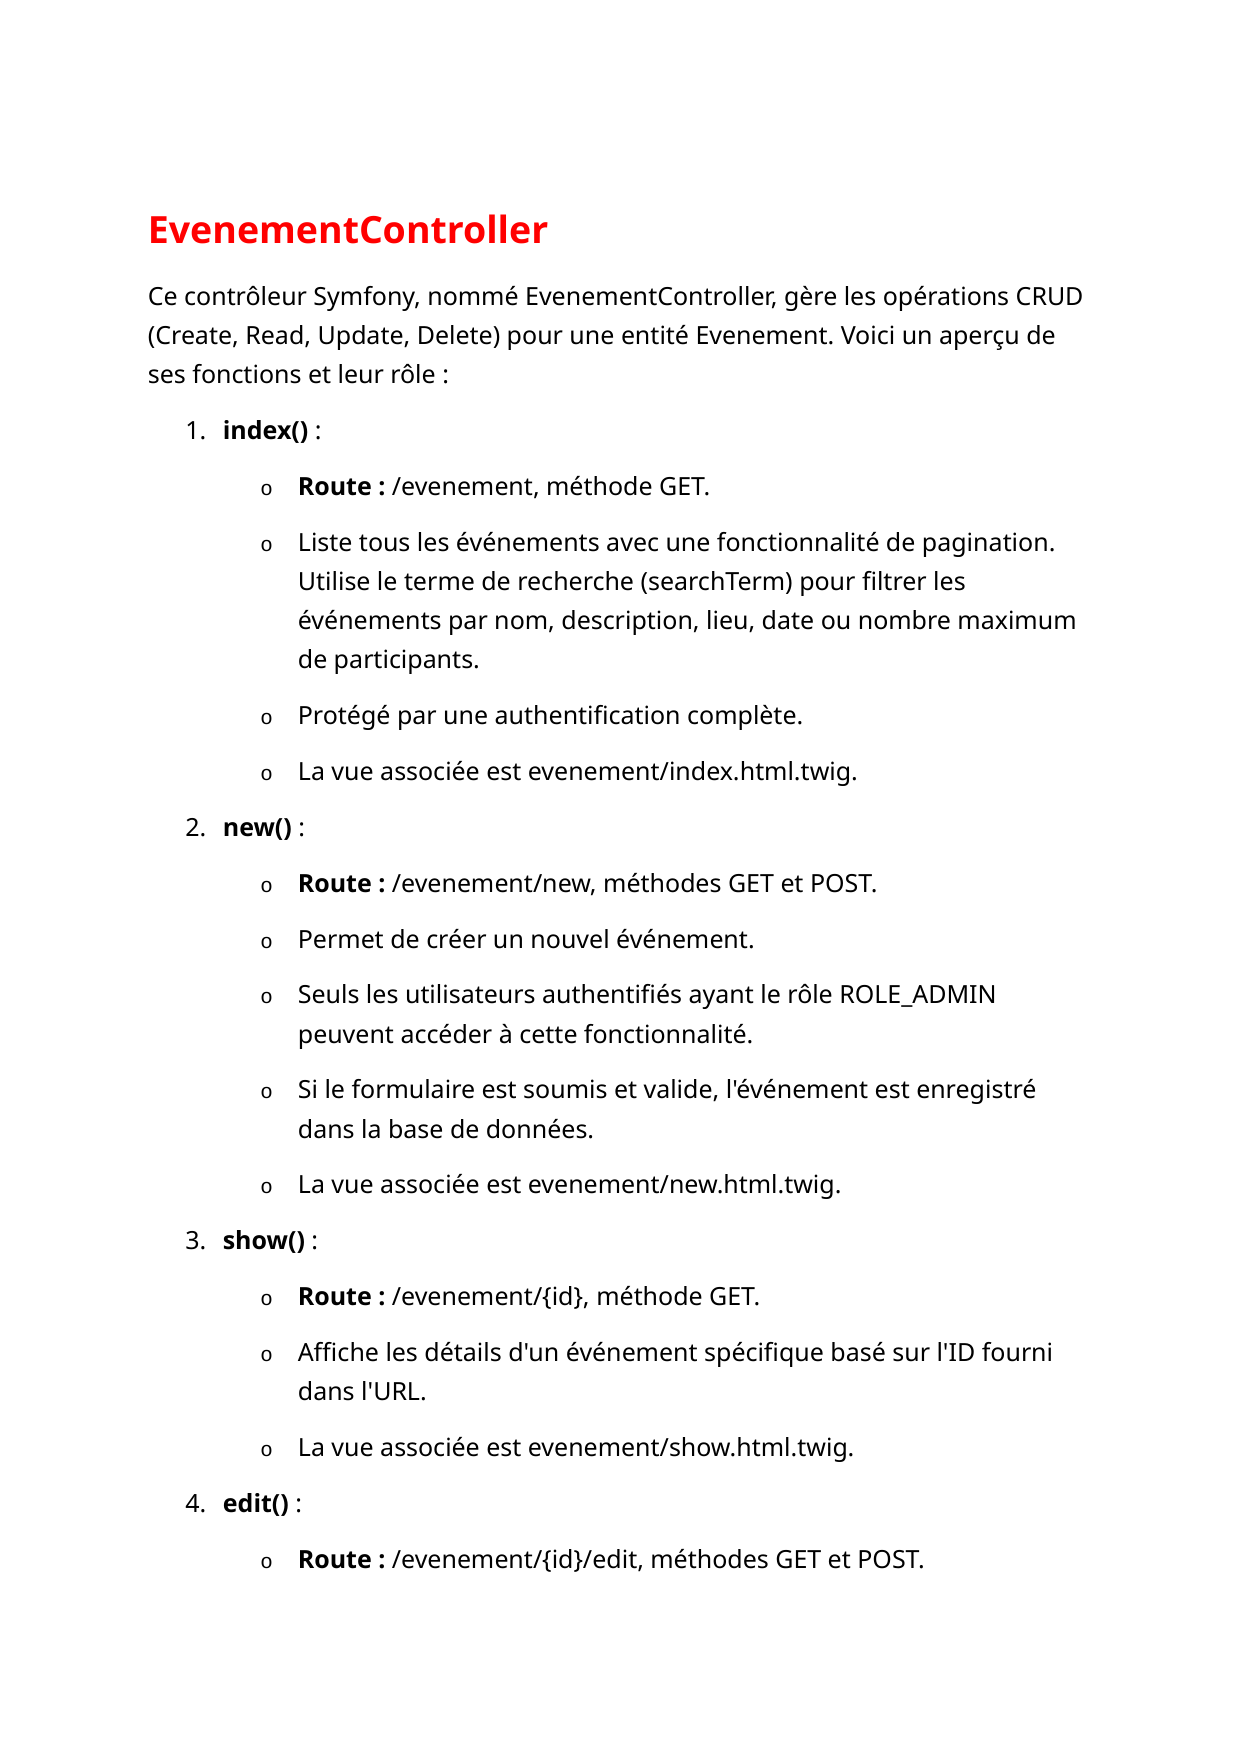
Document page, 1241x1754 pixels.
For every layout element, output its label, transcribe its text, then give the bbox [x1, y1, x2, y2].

list Route : /evenement/{id}/edit, méthodes GET et POST. [260, 1541, 1093, 1575]
list Si le formulaire est soumis et valide, l'événement est enregistré dans la base de données. [260, 1072, 1093, 1145]
list edit() : [185, 1485, 1093, 1519]
list Seuls les utilisateurs authentifiés ayant le rôle ROLE_ADMIN peuvent accéder à cette fonctionnalité. [260, 977, 1093, 1050]
list show() : [185, 1223, 1093, 1257]
list Route : /evenement/{id}, méthode GET. [260, 1279, 1093, 1313]
list La vue associée est evenement/index.html.twig. [260, 754, 1093, 788]
list Route : /evenement, méthode GET. [260, 469, 1093, 503]
list Affiche les détails d'un événement spécifique basé sur l'ID fourni dans l'URL. [260, 1334, 1093, 1408]
list new() : [185, 809, 1093, 844]
list Protégé par une authentification complète. [260, 698, 1093, 732]
text EvenementController [148, 203, 1093, 254]
list Liste tous les événements avec une fonctionnalité de pagination. Utilise le terme de recherche (searchTerm) pour filtrer les événements par nom, description, lieu, date ou nombre maximum de participants. [260, 524, 1093, 676]
list La vue associée est evenement/show.html.twig. [260, 1429, 1093, 1464]
text Ce contrôleur Symfony, nommé EvenementController, gère les opérations CRUD (Create, Read, Update, Delete) pour une entité Evenement. Voici un aperçu de ses fonctions et leur rôle : [148, 279, 1093, 391]
list Route : /evenement/new, méthodes GET et POST. [260, 865, 1093, 899]
list index() : [185, 413, 1093, 447]
list La vue associée est evenement/new.html.twig. [260, 1167, 1093, 1201]
list Permet de créer un nouvel événement. [260, 921, 1093, 955]
